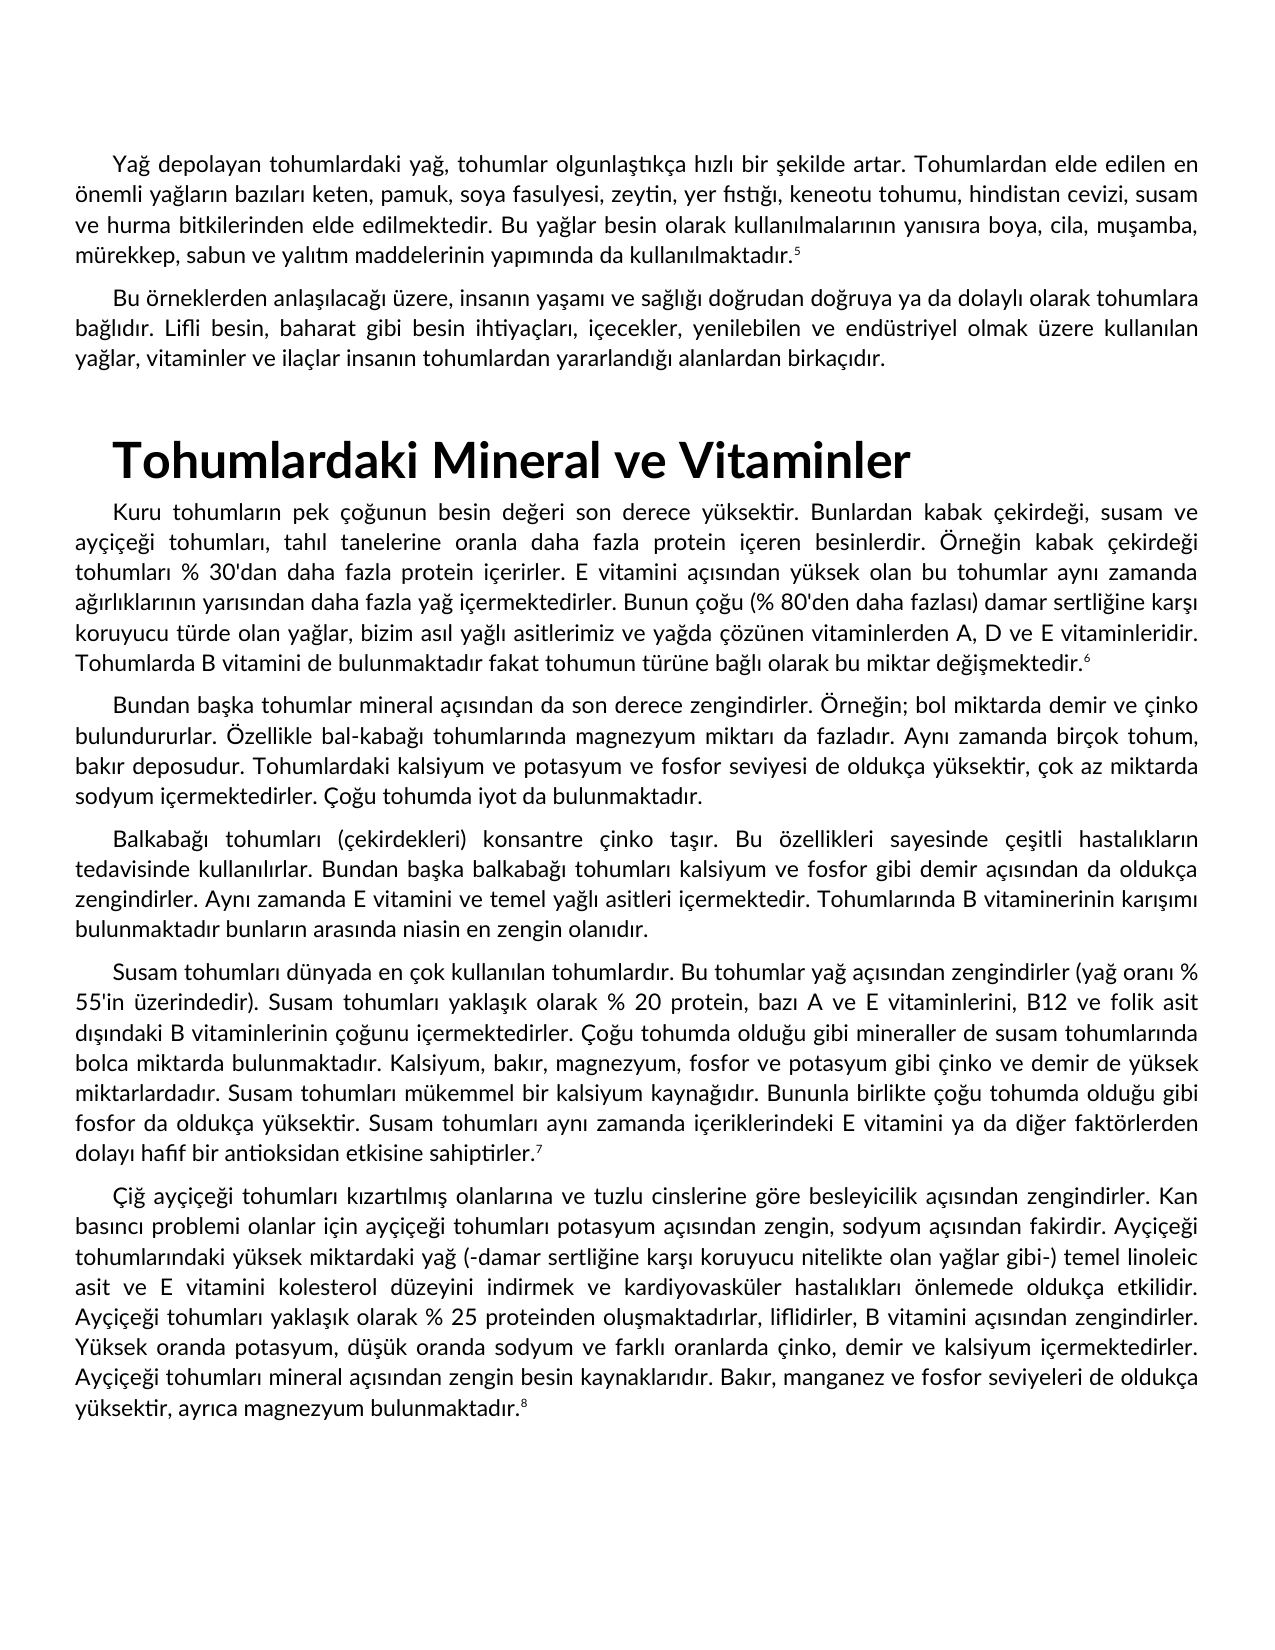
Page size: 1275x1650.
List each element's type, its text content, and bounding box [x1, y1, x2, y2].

text Bu örneklerden anlaşılacağı üzere, insanın yaşamı ve sağlığı doğrudan doğruya ya da dolaylı olarak tohumlara bağlıdır. Lifli besin, baharat gibi besin ihtiyaçları, içecekler, yenilebilen ve endüstriyel olmak üzere kullanılan yağlar, vitaminler ve ilaçlar insanın tohumlardan yararlandığı alanlardan birkaçıdır. [75, 283, 1200, 371]
text Yağ depolayan tohumlardaki yağ, tohumlar olgunlaştıkça hızlı bir şekilde artar. Tohumlardan elde edilen en önemli yağların bazıları keten, pamuk, soya fasulyesi, zeytin, yer fıstığı, keneotu tohumu, hindistan cevizi, susam ve hurma bitkilerinden elde edilmektedir. Bu yağlar besin olarak kullanılmalarının yanısıra boya, cila, muşamba, mürekkep, sabun ve yalıtım maddelerinin yapımında da kullanılmaktadır.5 [75, 150, 1200, 268]
text Kuru tohumların pek çoğunun besin değeri son derece yüksektir. Bunlardan kabak çekirdeği, susam ve ayçiçeği tohumları, tahıl tanelerine oranla daha fazla protein içeren besinlerdir. Örneğin kabak çekirdeği tohumları % 30'dan daha fazla protein içerirler. E vitamini açısından yüksek olan bu tohumlar aynı zamanda ağırlıklarının yarısından daha fazla yağ içermektedirler. Bunun çoğu (% 80'den daha fazlası) damar sertliğine karşı koruyucu türde olan yağlar, bizim asıl yağlı asitlerimiz ve yağda çözünen vitaminlerden A, D ve E vitaminleridir. Tohumlarda B vitamini de bulunmaktadır fakat tohumun türüne bağlı olarak bu miktar değişmektedir.6 [75, 497, 1200, 676]
text Susam tohumları dünyada en çok kullanılan tohumlardır. Bu tohumlar yağ açısından zengindirler (yağ oranı % 55'in üzerindedir). Susam tohumları yaklaşık olarak % 20 protein, bazı A ve E vitaminlerini, B12 ve folik asit dışındaki B vitaminlerinin çoğunu içermektedirler. Çoğu tohumda olduğu gibi mineraller de susam tohumlarında bolca miktarda bulunmaktadır. Kalsiyum, bakır, magnezyum, fosfor ve potasyum gibi çinko ve demir de yüksek miktarlardadır. Susam tohumları mükemmel bir kalsiyum kaynağıdır. Bununla birlikte çoğu tohumda olduğu gibi fosfor da oldukça yüksektir. Susam tohumları aynı zamanda içeriklerindeki E vitamini ya da diğer faktörlerden dolayı hafif bir antioksidan etkisine sahiptirler.7 [75, 958, 1200, 1167]
subtitle Tohumlardaki Mineral ve Vitaminler [112, 429, 1200, 489]
text Balkabağı tohumları (çekirdekleri) konsantre çinko taşır. Bu özellikleri sayesinde çeşitli hastalıkların tedavisinde kullanılırlar. Bundan başka balkabağı tohumları kalsiyum ve fosfor gibi demir açısından da oldukça zengindirler. Aynı zamanda E vitamini ve temel yağlı asitleri içermektedir. Tohumlarında B vitaminerinin karışımı bulunmaktadır bunların arasında niasin en zengin olanıdır. [75, 824, 1200, 943]
text Çiğ ayçiçeği tohumları kızartılmış olanlarına ve tuzlu cinslerine göre besleyicilik açısından zengindirler. Kan basıncı problemi olanlar için ayçiçeği tohumları potasyum açısından zengin, sodyum açısından fakirdir. Ayçiçeği tohumlarındaki yüksek miktardaki yağ (-damar sertliğine karşı koruyucu nitelikte olan yağlar gibi-) temel linoleic asit ve E vitamini kolesterol düzeyini indirmek ve kardiyovasküler hastalıkları önlemede oldukça etkilidir. Ayçiçeği tohumları yaklaşık olarak % 25 proteinden oluşmaktadırlar, liflidirler, B vitamini açısından zengindirler. Yüksek oranda potasyum, düşük oranda sodyum ve farklı oranlarda çinko, demir ve kalsiyum içermektedirler. Ayçiçeği tohumları mineral açısından zengin besin kaynaklarıdır. Bakır, manganez ve fosfor seviyeleri de oldukça yüksektir, ayrıca magnezyum bulunmaktadır.8 [75, 1182, 1200, 1421]
text Bundan başka tohumlar mineral açısından da son derece zengindirler. Örneğin; bol miktarda demir ve çinko bulundururlar. Özellikle bal-kabağı tohumlarında magnezyum miktarı da fazladır. Aynı zamanda birçok tohum, bakır deposudur. Tohumlardaki kalsiyum ve potasyum ve fosfor seviyesi de oldukça yüksektir, çok az miktarda sodyum içermektedirler. Çoğu tohumda iyot da bulunmaktadır. [75, 691, 1200, 809]
